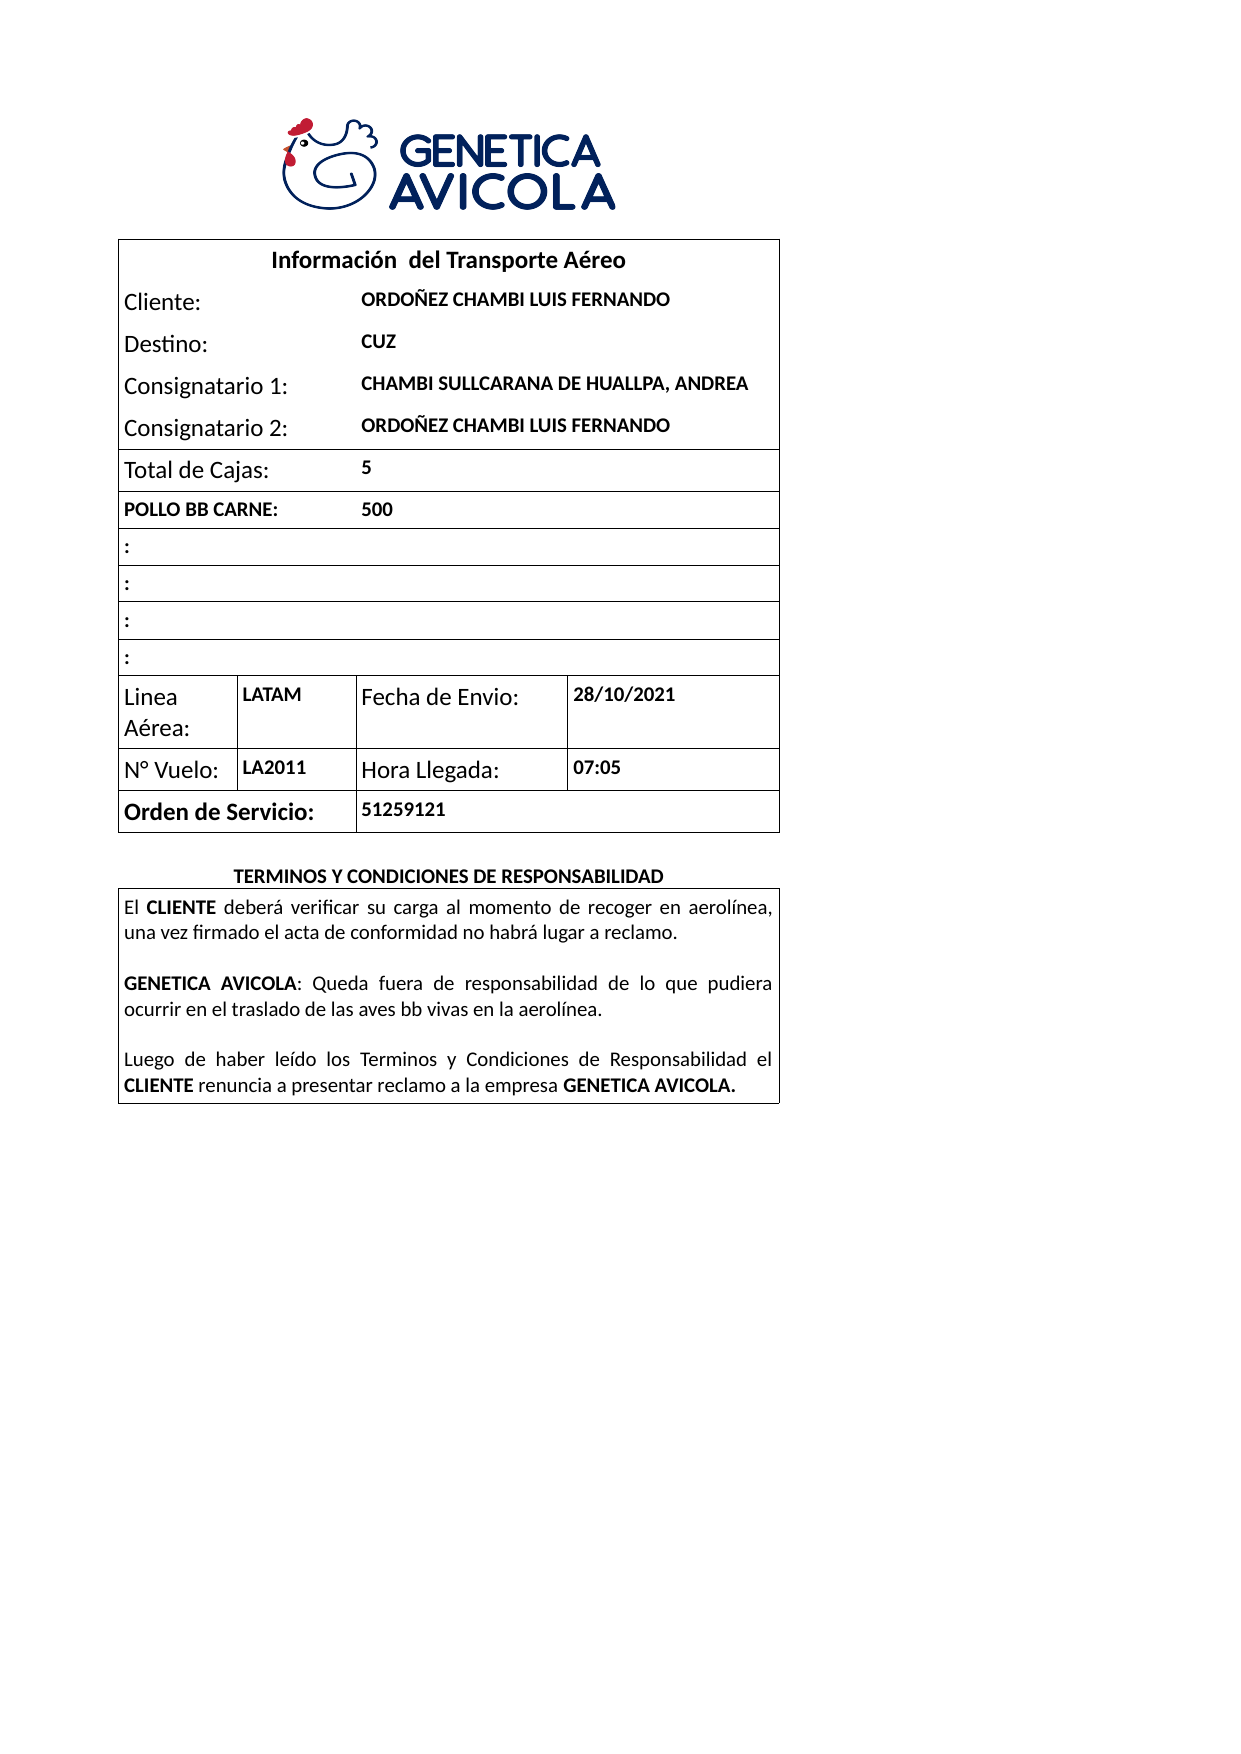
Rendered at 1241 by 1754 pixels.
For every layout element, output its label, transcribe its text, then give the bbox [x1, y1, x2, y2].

table_cell TERMINOS Y CONDICIONES DE RESPONSABILIDAD [118, 833, 779, 888]
table_cell : [119, 566, 356, 601]
table_cell El CLIENTE deberá verificar su carga al momento de recoger en aerolínea, una vez firmado el acta de conformidad no habrá lugar a reclamo. GENETICA AVICOLA: Queda fuera de responsabilidad de lo que pudiera ocurrir en el traslado de las aves bb vivas en la aerolínea. Luego de haber leído los Terminos y Condiciones de Responsabilidad el CLIENTE renuncia a presentar reclamo a la empresa GENETICA AVICOLA. [119, 889, 779, 1103]
table_cell 07:05 [568, 749, 779, 790]
table_cell [356, 566, 779, 601]
table_cell CHAMBI SULLCARANA DE HUALLPA, ANDREA [356, 365, 779, 406]
table_cell Destino: [119, 323, 356, 364]
table_cell ORDOÑEZ CHAMBI LUIS FERNANDO [356, 281, 779, 322]
table_cell 5 [356, 450, 779, 491]
table_cell : [119, 640, 356, 675]
table_header Información del Transporte Aéreo [119, 240, 779, 281]
table_cell Cliente: [119, 281, 356, 322]
table_cell CUZ [356, 323, 779, 364]
table_cell : [119, 529, 356, 564]
table_cell 51259121 [357, 791, 779, 832]
table_cell Orden de Servicio: [119, 791, 356, 832]
table_cell 500 [356, 492, 779, 527]
table_cell [356, 640, 779, 675]
table_cell : [119, 602, 356, 638]
table_cell [356, 602, 779, 638]
table_cell Fecha de Envio: [357, 676, 567, 748]
table_cell ORDOÑEZ CHAMBI LUIS FERNANDO [356, 406, 779, 448]
table_cell [356, 529, 779, 564]
table_cell LA2011 [238, 749, 356, 790]
table_cell LATAM [238, 676, 356, 748]
table_cell Consignatario 1: [119, 365, 356, 406]
picture [282, 118, 616, 210]
table_cell N° Vuelo: [119, 749, 237, 790]
table_cell Total de Cajas: [119, 450, 356, 491]
table_cell POLLO BB CARNE: [119, 492, 356, 527]
table_cell Hora Llegada: [357, 749, 567, 790]
table_cell 28/10/2021 [568, 676, 779, 748]
table_cell Linea Aérea: [119, 676, 237, 748]
table_cell Consignatario 2: [119, 406, 356, 448]
